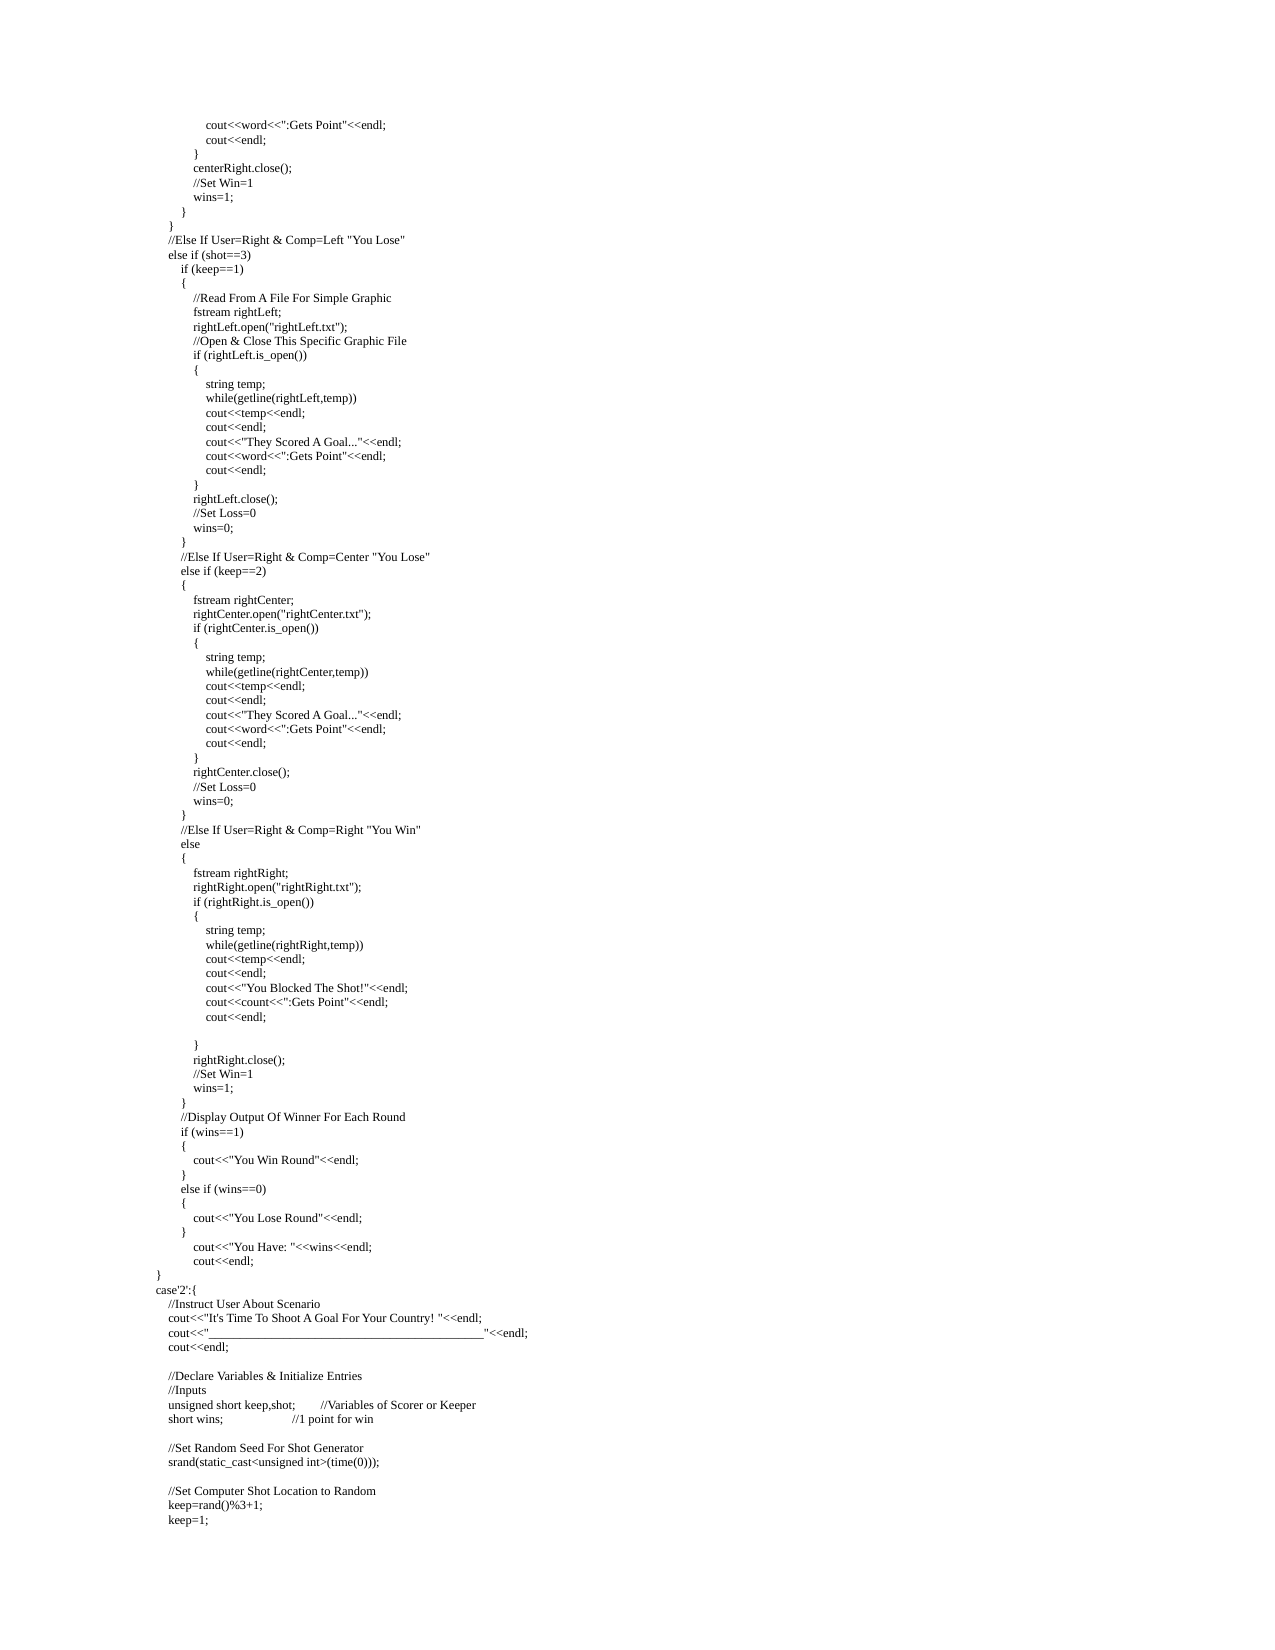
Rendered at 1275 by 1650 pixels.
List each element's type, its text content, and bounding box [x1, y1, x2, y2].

text while(getline(rightCenter,temp)) [118, 664, 1157, 679]
text //Instruct User About Scenario [118, 1297, 1157, 1311]
text cout<<"You Lose Round"<<endl; [118, 1211, 1157, 1225]
text //Else If User=Right & Comp=Left "You Lose" [118, 233, 1157, 247]
text if (rightCenter.is_open()) [118, 621, 1157, 636]
text { [118, 362, 1157, 377]
text cout<<endl; [118, 1254, 1157, 1268]
text else if (keep==2) [118, 564, 1157, 578]
text unsigned short keep,shot; //Variables of Scorer or Keeper [118, 1397, 1157, 1412]
text { [118, 578, 1157, 592]
text cout<<count<<":Gets Point"<<endl; [118, 995, 1157, 1009]
text cout<<endl; [118, 966, 1157, 981]
text } [118, 808, 1157, 822]
text if (rightLeft.is_open()) [118, 348, 1157, 362]
text } [118, 477, 1157, 492]
text { [118, 1139, 1157, 1153]
text //Read From A File For Simple Graphic [118, 291, 1157, 305]
text { [118, 909, 1157, 923]
text } [118, 1096, 1157, 1110]
text cout<<"You Have: "<<wins<<endl; [118, 1239, 1157, 1254]
text cout<<"They Scored A Goal..."<<endl; [118, 707, 1157, 722]
text rightCenter.open("rightCenter.txt"); [118, 607, 1157, 621]
text keep=rand()%3+1; [118, 1498, 1157, 1512]
text rightRight.open("rightRight.txt"); [118, 880, 1157, 894]
text cout<<"____________________________________________"<<endl; [118, 1326, 1157, 1340]
text //Declare Variables & Initialize Entries [118, 1369, 1157, 1383]
text cout<<endl; [118, 463, 1157, 477]
text if (rightRight.is_open()) [118, 894, 1157, 909]
text //Set Random Seed For Shot Generator [118, 1441, 1157, 1455]
text //Else If User=Right & Comp=Center "You Lose" [118, 549, 1157, 564]
text cout<<"They Scored A Goal..."<<endl; [118, 434, 1157, 449]
text //Set Computer Shot Location to Random [118, 1484, 1157, 1498]
text wins=1; [118, 190, 1157, 204]
text fstream rightLeft; [118, 305, 1157, 319]
text wins=1; [118, 1081, 1157, 1096]
text fstream rightRight; [118, 866, 1157, 880]
text //Inputs [118, 1383, 1157, 1397]
text if (wins==1) [118, 1124, 1157, 1139]
text keep=1; [118, 1512, 1157, 1527]
text while(getline(rightLeft,temp)) [118, 391, 1157, 406]
text //Open & Close This Specific Graphic File [118, 334, 1157, 348]
text cout<<"You Win Round"<<endl; [118, 1153, 1157, 1167]
text cout<<"It's Time To Shoot A Goal For Your Country! "<<endl; [118, 1311, 1157, 1326]
text rightLeft.close(); [118, 492, 1157, 506]
text //Set Win=1 [118, 176, 1157, 190]
text //Set Loss=0 [118, 779, 1157, 794]
text } [118, 1167, 1157, 1182]
text case'2':{ [118, 1282, 1157, 1297]
text cout<<endl; [118, 132, 1157, 147]
text cout<<temp<<endl; [118, 406, 1157, 420]
text centerRight.close(); [118, 161, 1157, 176]
text //Set Win=1 [118, 1067, 1157, 1081]
text wins=0; [118, 521, 1157, 535]
text else if (wins==0) [118, 1182, 1157, 1196]
text else if (shot==3) [118, 247, 1157, 262]
text { [118, 851, 1157, 866]
text cout<<word<<":Gets Point"<<endl; [118, 722, 1157, 736]
text string temp; [118, 377, 1157, 391]
text } [118, 1268, 1157, 1282]
text } [118, 1038, 1157, 1052]
text else [118, 837, 1157, 851]
text { [118, 1196, 1157, 1211]
text srand(static_cast<unsigned int>(time(0))); [118, 1455, 1157, 1469]
text cout<<endl; [118, 1009, 1157, 1024]
text wins=0; [118, 794, 1157, 808]
text } [118, 751, 1157, 765]
text while(getline(rightRight,temp)) [118, 937, 1157, 952]
text cout<<endl; [118, 736, 1157, 751]
text rightRight.close(); [118, 1052, 1157, 1067]
text rightLeft.open("rightLeft.txt"); [118, 319, 1157, 334]
text cout<<word<<":Gets Point"<<endl; [118, 118, 1157, 132]
text //Else If User=Right & Comp=Right "You Win" [118, 822, 1157, 837]
text } [118, 204, 1157, 219]
text cout<<"You Blocked The Shot!"<<endl; [118, 981, 1157, 995]
text cout<<endl; [118, 693, 1157, 707]
text cout<<word<<":Gets Point"<<endl; [118, 449, 1157, 463]
text cout<<temp<<endl; [118, 952, 1157, 966]
text } [118, 1225, 1157, 1239]
text } [118, 147, 1157, 161]
text cout<<temp<<endl; [118, 679, 1157, 693]
text { [118, 276, 1157, 291]
text cout<<endl; [118, 1340, 1157, 1354]
text cout<<endl; [118, 420, 1157, 434]
text fstream rightCenter; [118, 592, 1157, 607]
text { [118, 636, 1157, 650]
text //Display Output Of Winner For Each Round [118, 1110, 1157, 1124]
text string temp; [118, 923, 1157, 937]
text if (keep==1) [118, 262, 1157, 276]
text string temp; [118, 650, 1157, 664]
text } [118, 219, 1157, 233]
text rightCenter.close(); [118, 765, 1157, 779]
text short wins; //1 point for win [118, 1412, 1157, 1426]
text //Set Loss=0 [118, 506, 1157, 521]
text } [118, 535, 1157, 549]
